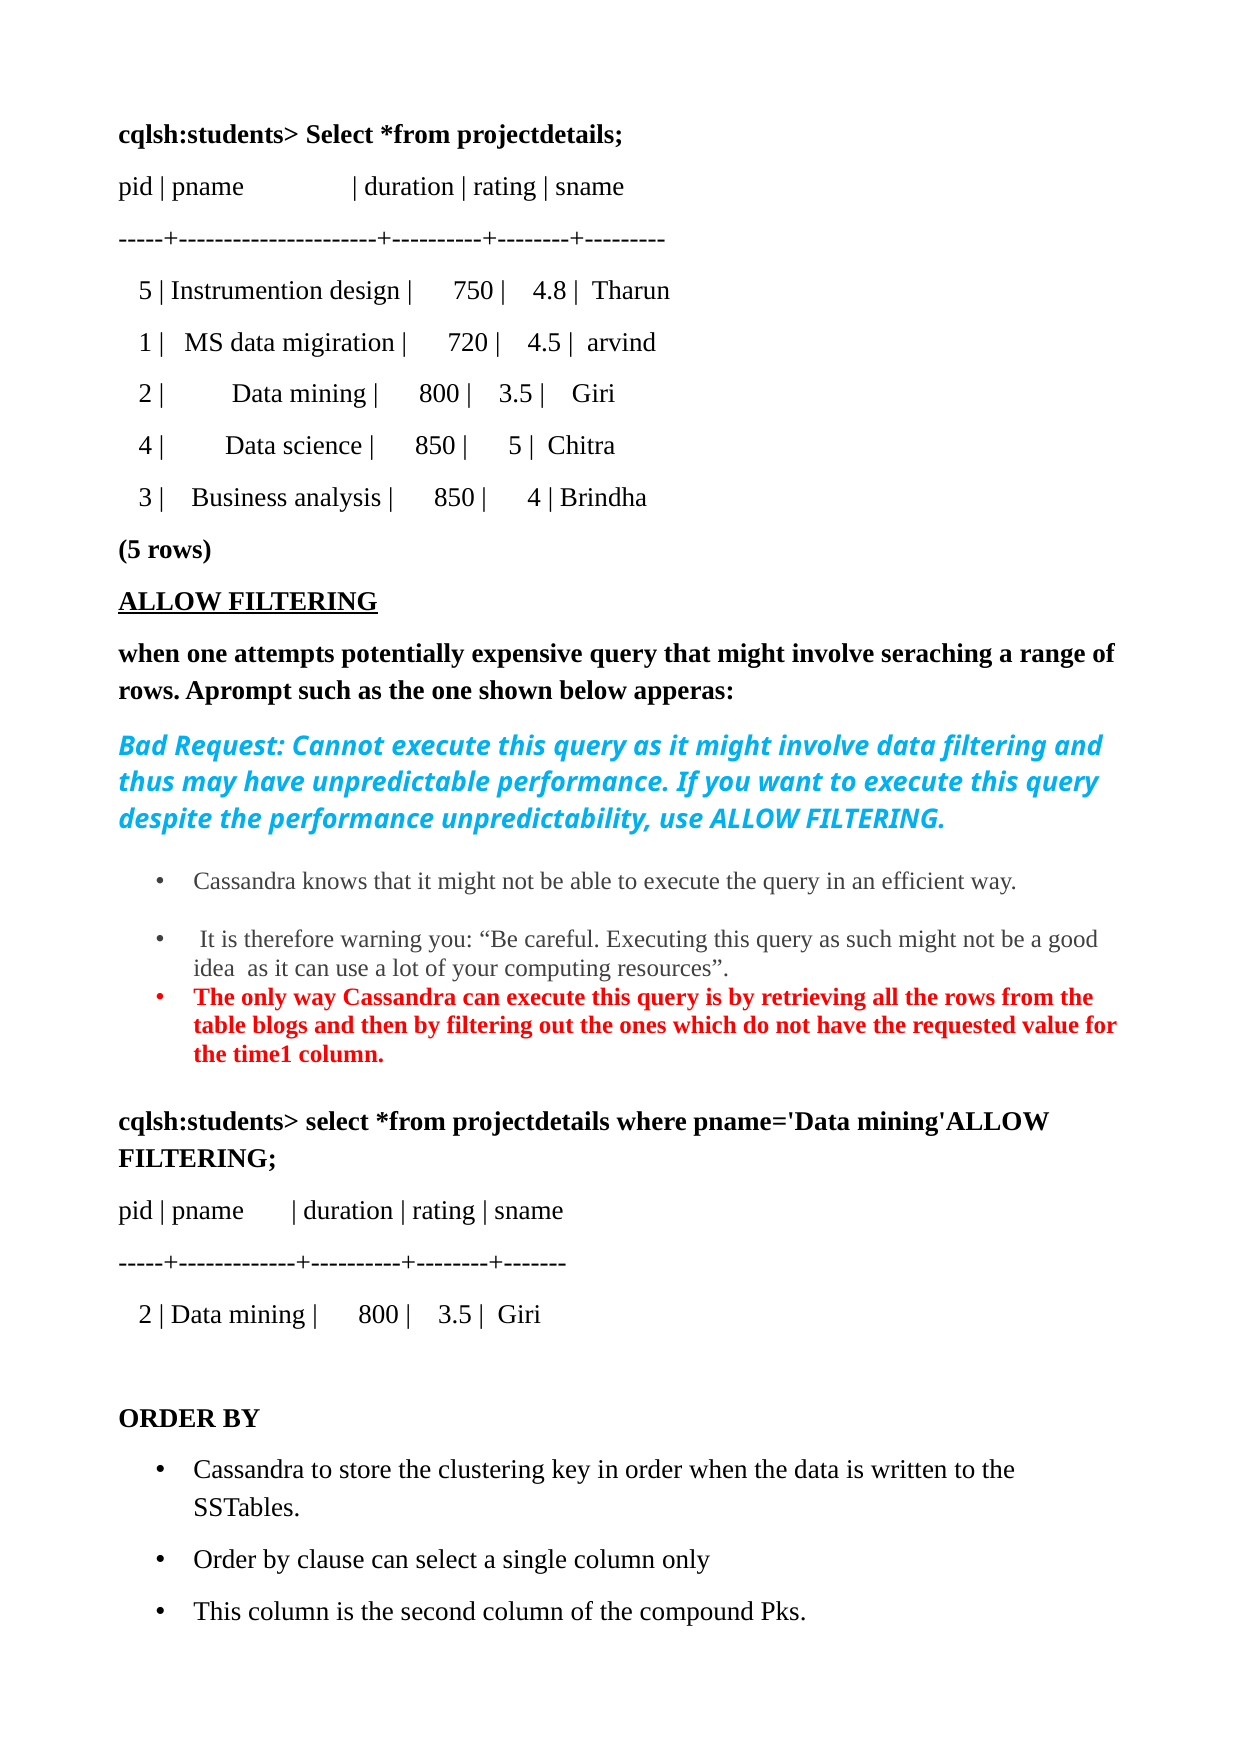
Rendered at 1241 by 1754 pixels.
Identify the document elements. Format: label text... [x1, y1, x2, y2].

text pid | pname | duration | rating | sname [118, 1194, 1122, 1225]
text 5 | Instrumention design | 750 | 4.8 | Tharun [118, 274, 1122, 305]
text (5 rows) [118, 533, 1122, 564]
list Cassandra to store the clustering key in order when the data is written to the SSTables. [156, 1453, 1122, 1522]
text 3 | Business analysis | 850 | 4 | Brindha [118, 481, 1122, 512]
list This column is the second column of the compound Pks. [156, 1595, 1122, 1626]
title Cassandra knows that it might not be able to execute the query in an efficient way. [156, 866, 1122, 895]
text ORDER BY [118, 1402, 1122, 1433]
text cqlsh:students> select *from projectdetails where pname='Data mining'ALLOW FILTERING; [118, 1105, 1122, 1173]
text -----+-------------+----------+--------+------- [118, 1246, 1122, 1277]
text cqlsh:students> Select *from projectdetails; [118, 118, 1122, 149]
text pid | pname | duration | rating | sname [118, 170, 1122, 201]
text 2 | Data mining | 800 | 3.5 | Giri [118, 1298, 1122, 1329]
title Bad Request: Cannot execute this query as it might involve data filtering and thus may have unpredictable performance. If you want to execute this query despite the performance unpredictability, use ALLOW FILTERING. [118, 726, 1122, 837]
list Order by clause can select a single column only [156, 1543, 1122, 1574]
text -----+----------------------+----------+--------+--------- [118, 222, 1122, 253]
text 2 | Data mining | 800 | 3.5 | Giri [118, 377, 1122, 409]
title It is therefore warning you: “Be careful. Executing this query as such might not be a good idea as it can use a lot of your computing resources”. [156, 924, 1122, 982]
text 1 | MS data migiration | 720 | 4.5 | arvind [118, 326, 1122, 357]
text ALLOW FILTERING [118, 585, 1122, 616]
text when one attempts potentially expensive query that might involve seraching a range of rows. Aprompt such as the one shown below apperas: [118, 637, 1122, 705]
text 4 | Data science | 850 | 5 | Chitra [118, 429, 1122, 461]
title The only way Cassandra can execute this query is by retrieving all the rows from the table blogs and then by filtering out the ones which do not have the requested value for the time1 column. [156, 982, 1122, 1068]
